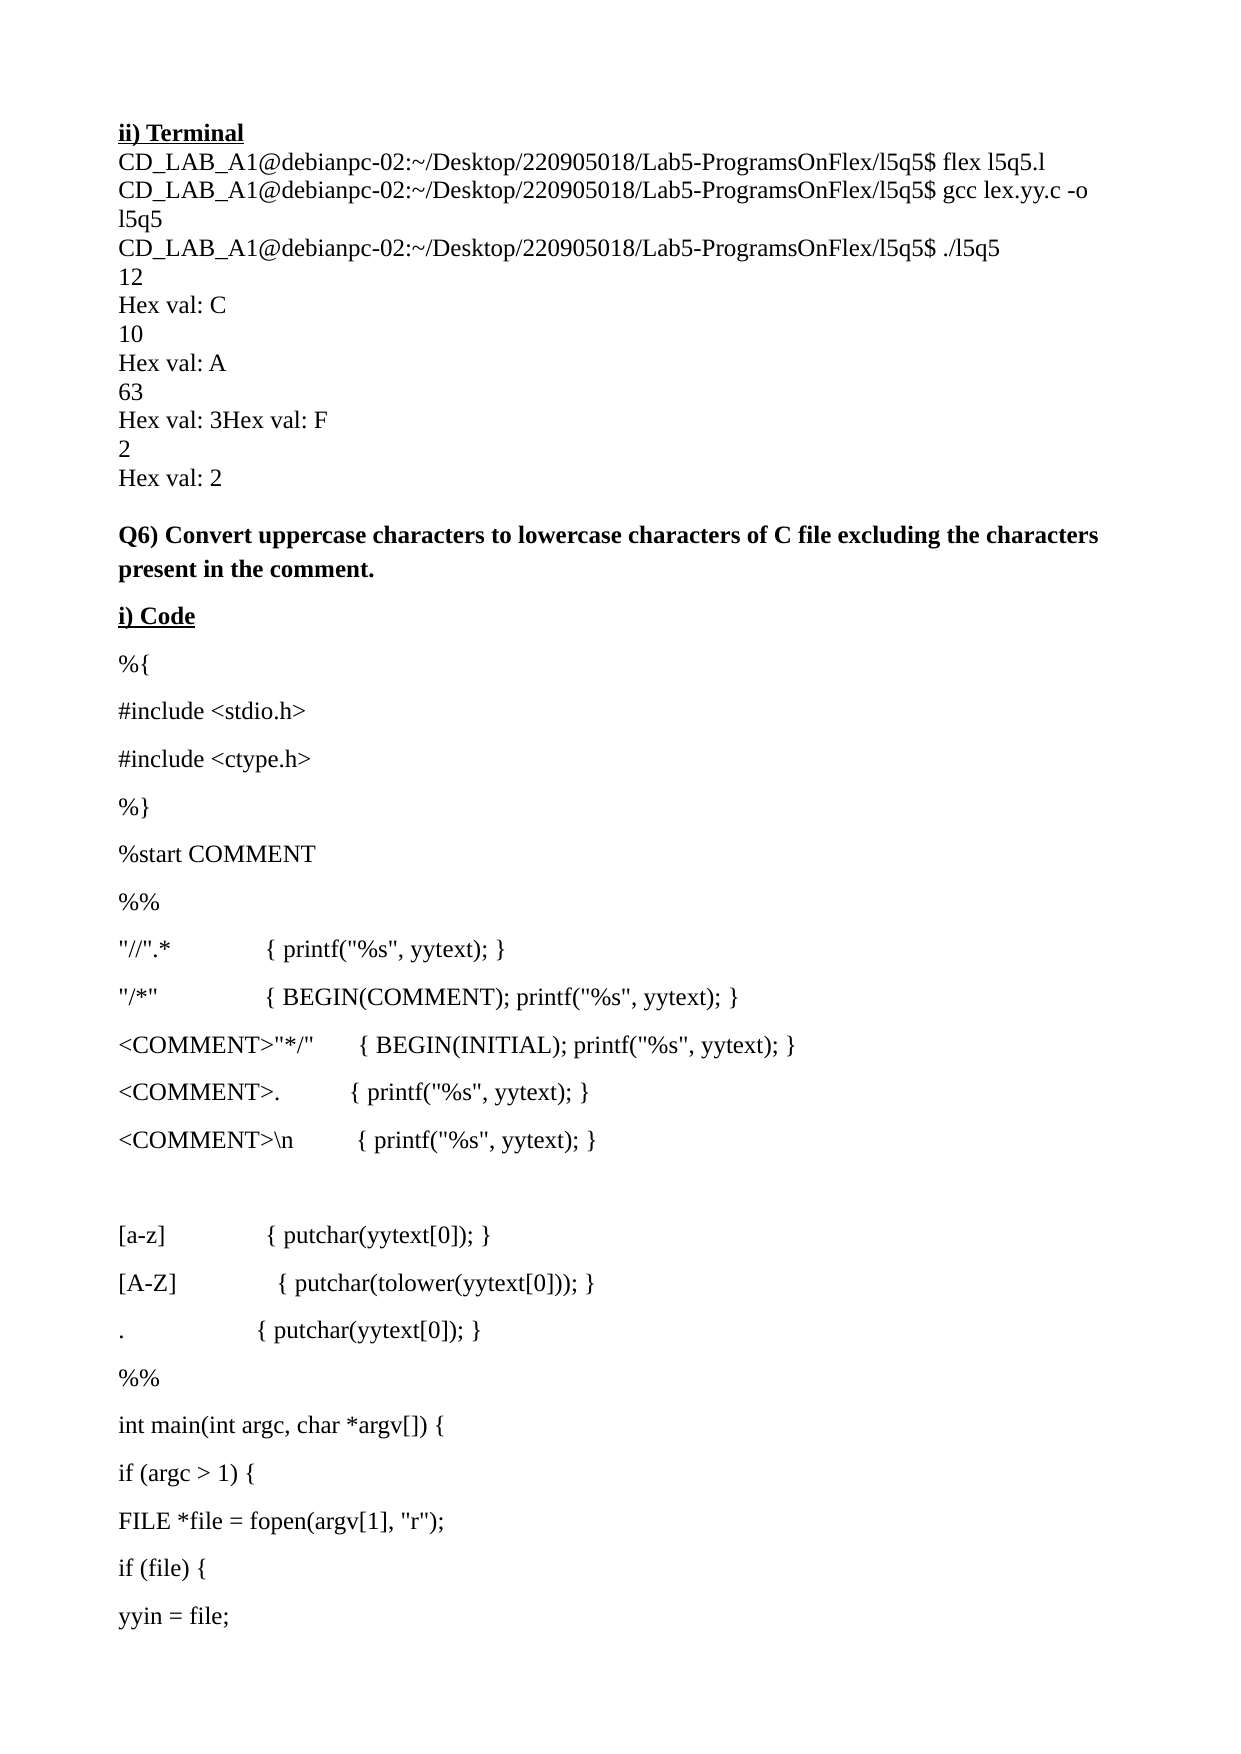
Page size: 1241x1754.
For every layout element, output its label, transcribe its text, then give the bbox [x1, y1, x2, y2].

text Hex val: 3Hex val: F [118, 406, 1122, 434]
text 12 [118, 262, 1122, 291]
text if (file) { [118, 1553, 1122, 1582]
text "/*" { BEGIN(COMMENT); printf("%s", yytext); } [118, 982, 1122, 1011]
text %% [118, 887, 1122, 916]
text CD_LAB_A1@debianpc-02:~/Desktop/220905018/Lab5-ProgramsOnFlex/l5q5$ flex l5q5.l [118, 147, 1122, 176]
text <COMMENT>"*/" { BEGIN(INITIAL); printf("%s", yytext); } [118, 1030, 1122, 1058]
text Hex val: C [118, 291, 1122, 319]
text [a-z] { putchar(yytext[0]); } [118, 1220, 1122, 1249]
text if (argc > 1) { [118, 1458, 1122, 1487]
text [A-Z] { putchar(tolower(yytext[0])); } [118, 1268, 1122, 1296]
text CD_LAB_A1@debianpc-02:~/Desktop/220905018/Lab5-ProgramsOnFlex/l5q5$ ./l5q5 [118, 233, 1122, 262]
text #include <ctype.h> [118, 744, 1122, 773]
text CD_LAB_A1@debianpc-02:~/Desktop/220905018/Lab5-ProgramsOnFlex/l5q5$ gcc lex.yy.c -o l5q5 [118, 176, 1122, 233]
text %% [118, 1363, 1122, 1392]
text i) Code [118, 601, 1122, 630]
text . { putchar(yytext[0]); } [118, 1315, 1122, 1344]
text FILE *file = fopen(argv[1], "r"); [118, 1506, 1122, 1534]
text Hex val: 2 [118, 463, 1122, 492]
text 10 [118, 319, 1122, 348]
text %} [118, 792, 1122, 820]
text "//".* { printf("%s", yytext); } [118, 934, 1122, 963]
text %start COMMENT [118, 839, 1122, 868]
text #include <stdio.h> [118, 696, 1122, 725]
text Q6) Convert uppercase characters to lowercase characters of C file excluding the characters present in the comment. [118, 521, 1122, 582]
text Hex val: A [118, 348, 1122, 377]
text <COMMENT>\n { printf("%s", yytext); } [118, 1125, 1122, 1154]
text ii) Terminal [118, 118, 1122, 147]
text <COMMENT>. { printf("%s", yytext); } [118, 1077, 1122, 1106]
text yyin = file; [118, 1601, 1122, 1630]
text 63 [118, 377, 1122, 406]
text 2 [118, 434, 1122, 463]
text %{ [118, 649, 1122, 678]
text int main(int argc, char *argv[]) { [118, 1411, 1122, 1439]
